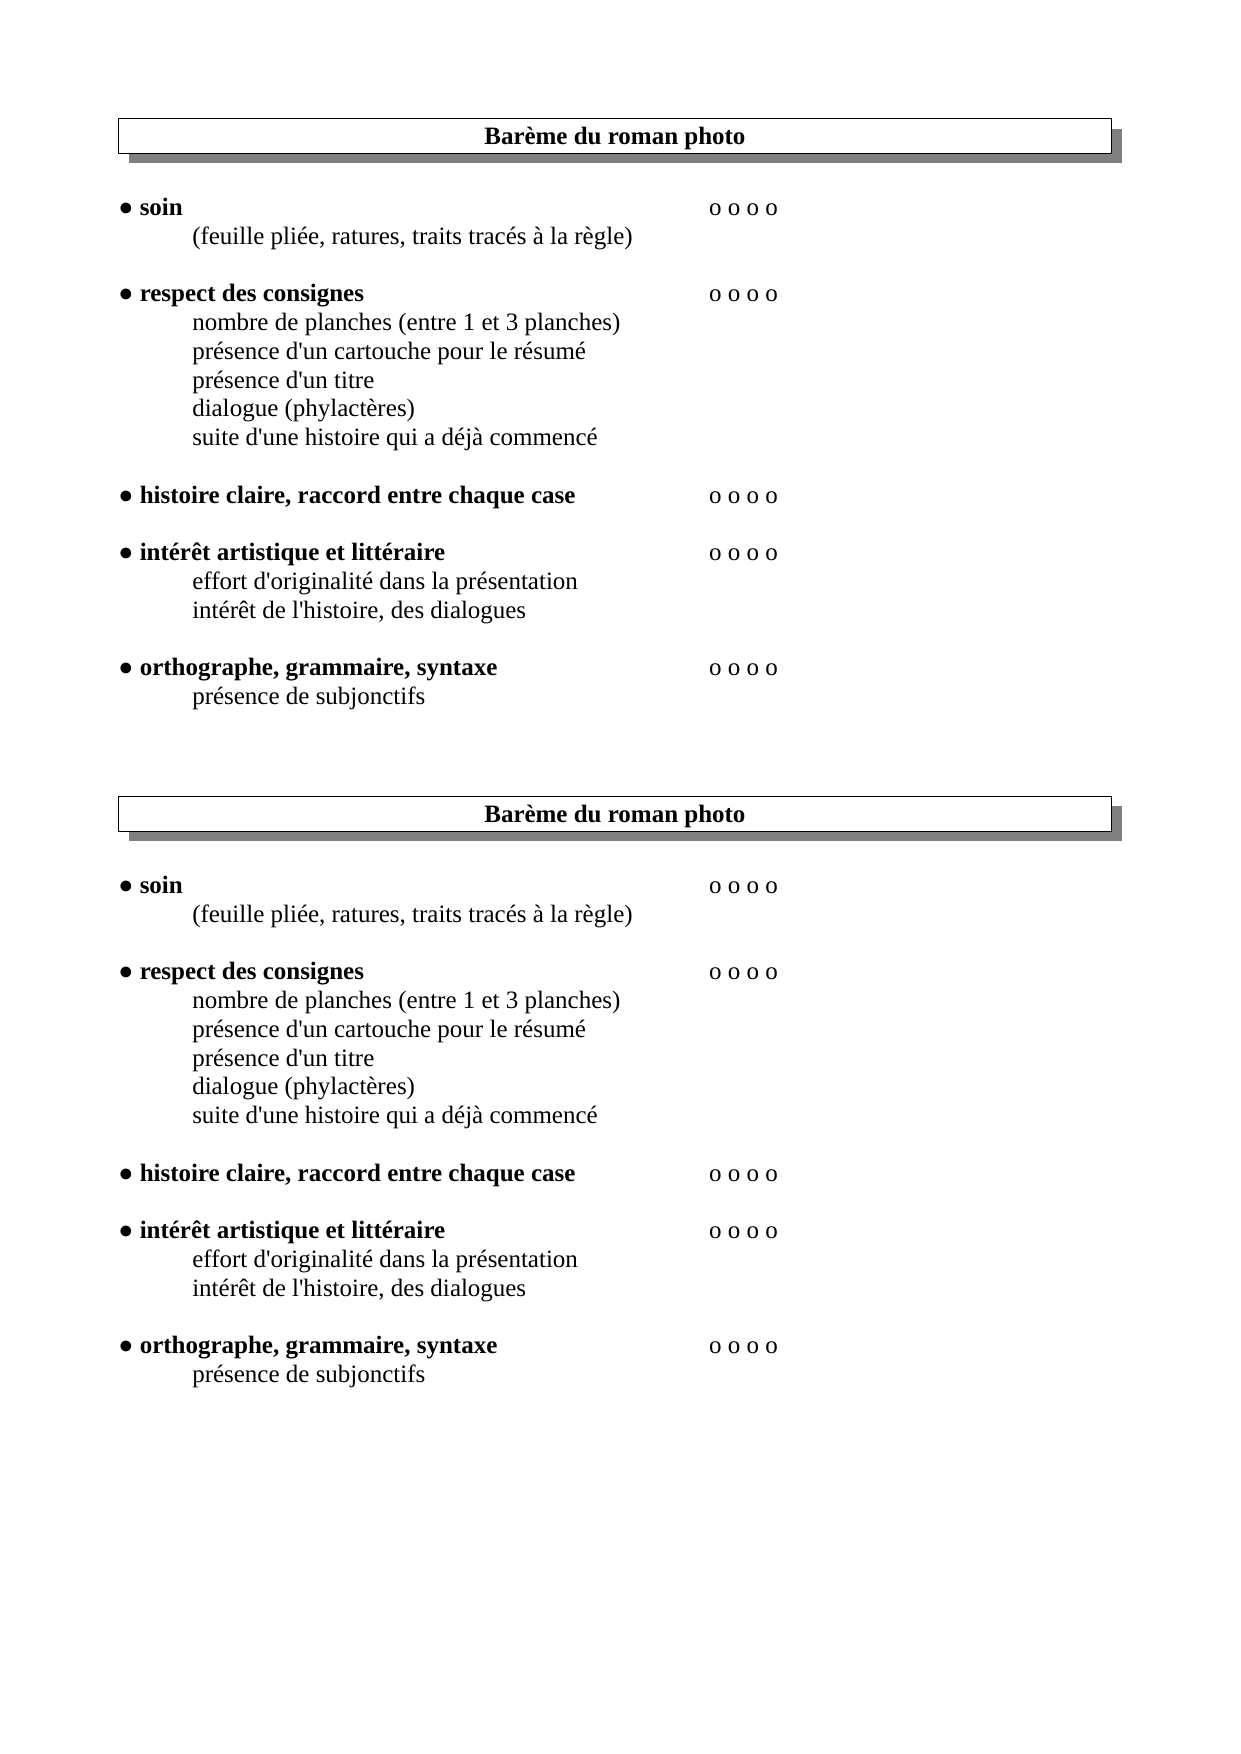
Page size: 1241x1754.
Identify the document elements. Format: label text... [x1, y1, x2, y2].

text effort d'originalité dans la présentation [118, 566, 1122, 595]
text dialogue (phylactères) [118, 393, 1122, 422]
text (feuille pliée, ratures, traits tracés à la règle) [118, 221, 1122, 250]
text présence d'un titre [118, 365, 1122, 393]
text ● histoire claire, raccord entre chaque case o o o o [118, 1158, 1122, 1186]
text ● respect des consignes o o o o [118, 956, 1122, 985]
text suite d'une histoire qui a déjà commencé [118, 422, 1122, 451]
text dialogue (phylactères) [118, 1071, 1122, 1100]
text ● intérêt artistique et littéraire o o o o [118, 537, 1122, 566]
text (feuille pliée, ratures, traits tracés à la règle) [118, 899, 1122, 928]
text ● respect des consignes o o o o [118, 278, 1122, 307]
text ● soin o o o o [118, 870, 1122, 899]
text ● orthographe, grammaire, syntaxe o o o o [118, 1330, 1122, 1359]
text présence d'un cartouche pour le résumé [118, 1014, 1122, 1043]
text présence d'un titre [118, 1043, 1122, 1071]
text Barème du roman photo [119, 797, 1111, 831]
text présence de subjonctifs [118, 681, 1122, 710]
text présence de subjonctifs [118, 1359, 1122, 1388]
text nombre de planches (entre 1 et 3 planches) [118, 307, 1122, 336]
text ● intérêt artistique et littéraire o o o o [118, 1215, 1122, 1244]
text effort d'originalité dans la présentation [118, 1244, 1122, 1273]
text intérêt de l'histoire, des dialogues [118, 1273, 1122, 1301]
text nombre de planches (entre 1 et 3 planches) [118, 985, 1122, 1014]
text ● soin o o o o [118, 192, 1122, 221]
text présence d'un cartouche pour le résumé [118, 336, 1122, 365]
text ● orthographe, grammaire, syntaxe o o o o [118, 652, 1122, 681]
text ● histoire claire, raccord entre chaque case o o o o [118, 480, 1122, 508]
text intérêt de l'histoire, des dialogues [118, 595, 1122, 623]
text suite d'une histoire qui a déjà commencé [118, 1100, 1122, 1129]
text Barème du roman photo [119, 119, 1111, 153]
